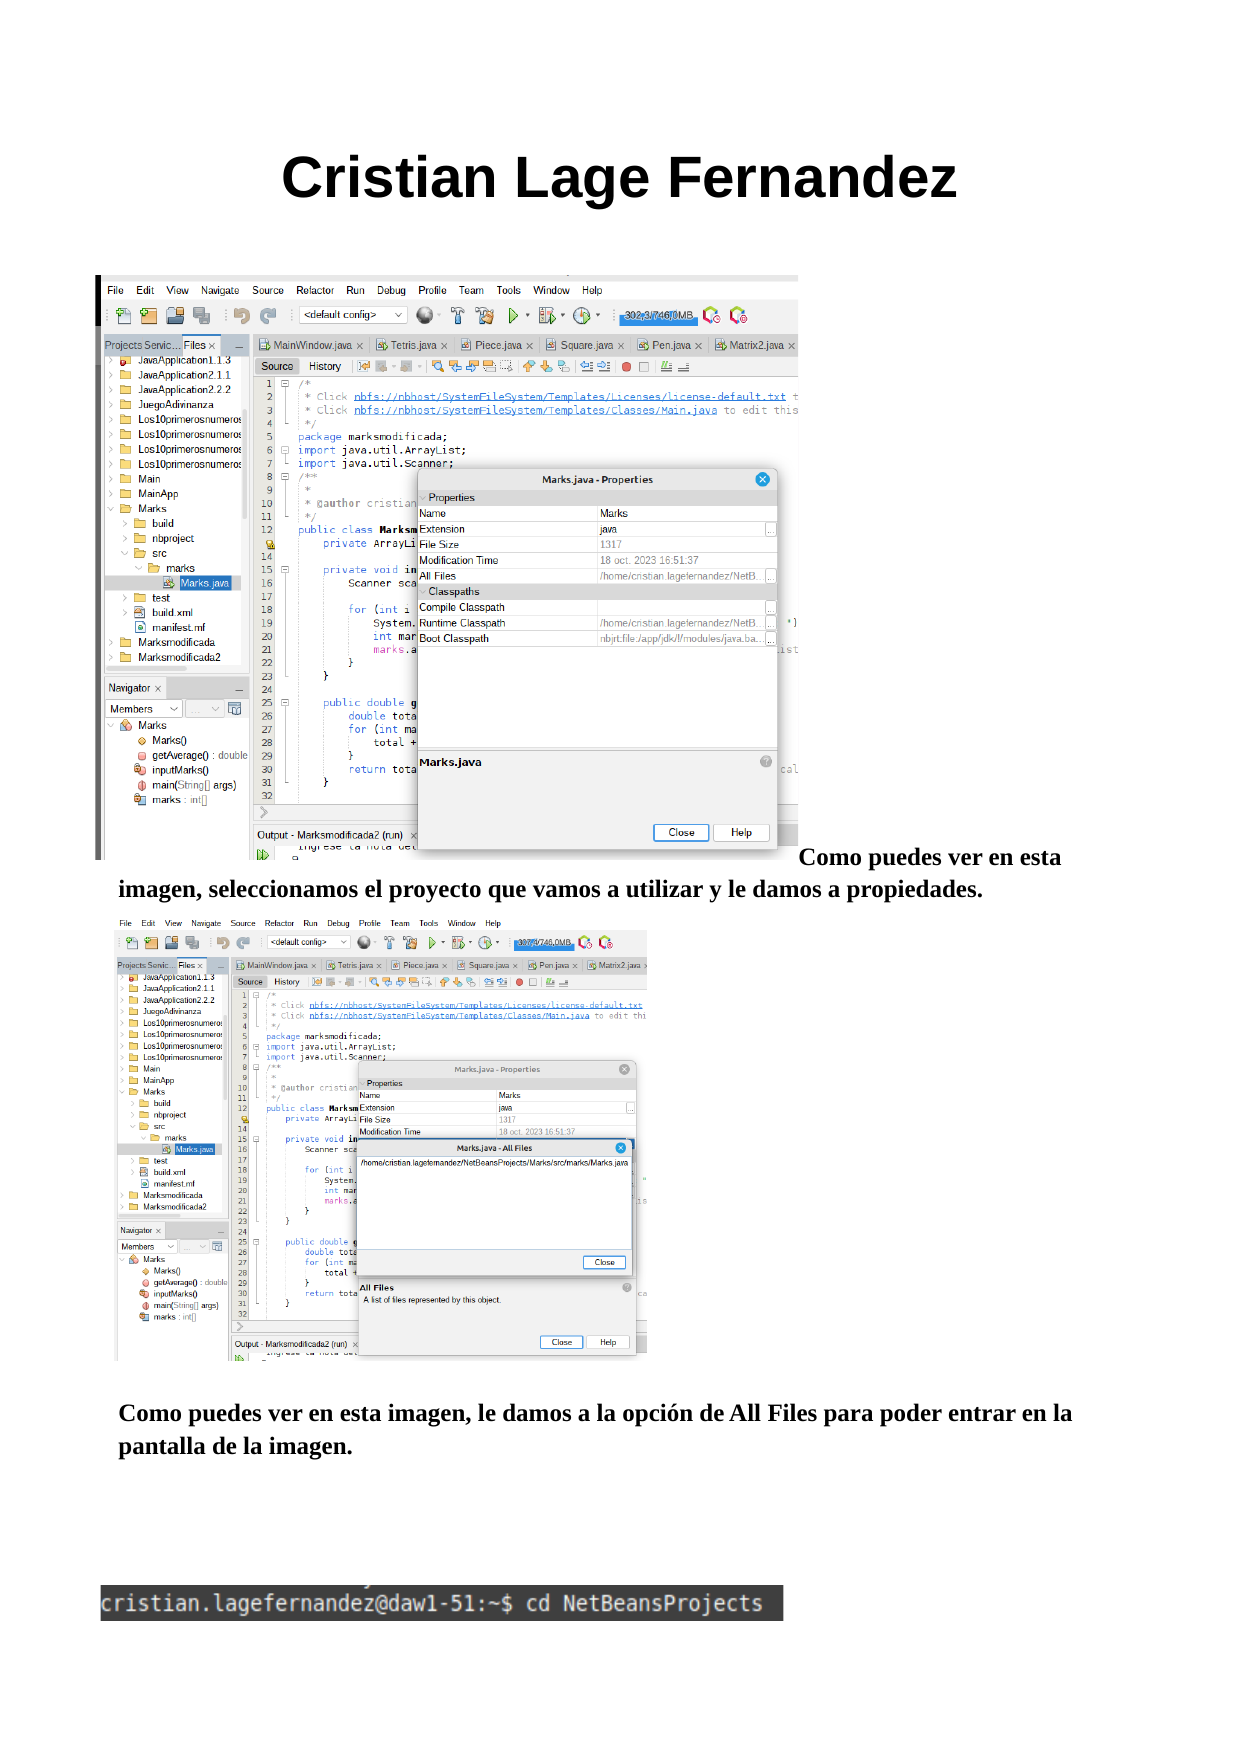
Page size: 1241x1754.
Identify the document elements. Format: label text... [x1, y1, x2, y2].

picture [114, 916, 647, 1361]
picture [95, 275, 799, 860]
text Como puedes ver en esta imagen, seleccionamos el proyecto que vamos a utilizar y le damos a propiedades. [118, 842, 1122, 903]
title Cristian Lage Fernandez [118, 143, 1122, 210]
text Como puedes ver en esta imagen, le damos a la opción de All Files para poder entrar en la pantalla de la imagen. [118, 1398, 1122, 1460]
picture [100, 1585, 784, 1621]
